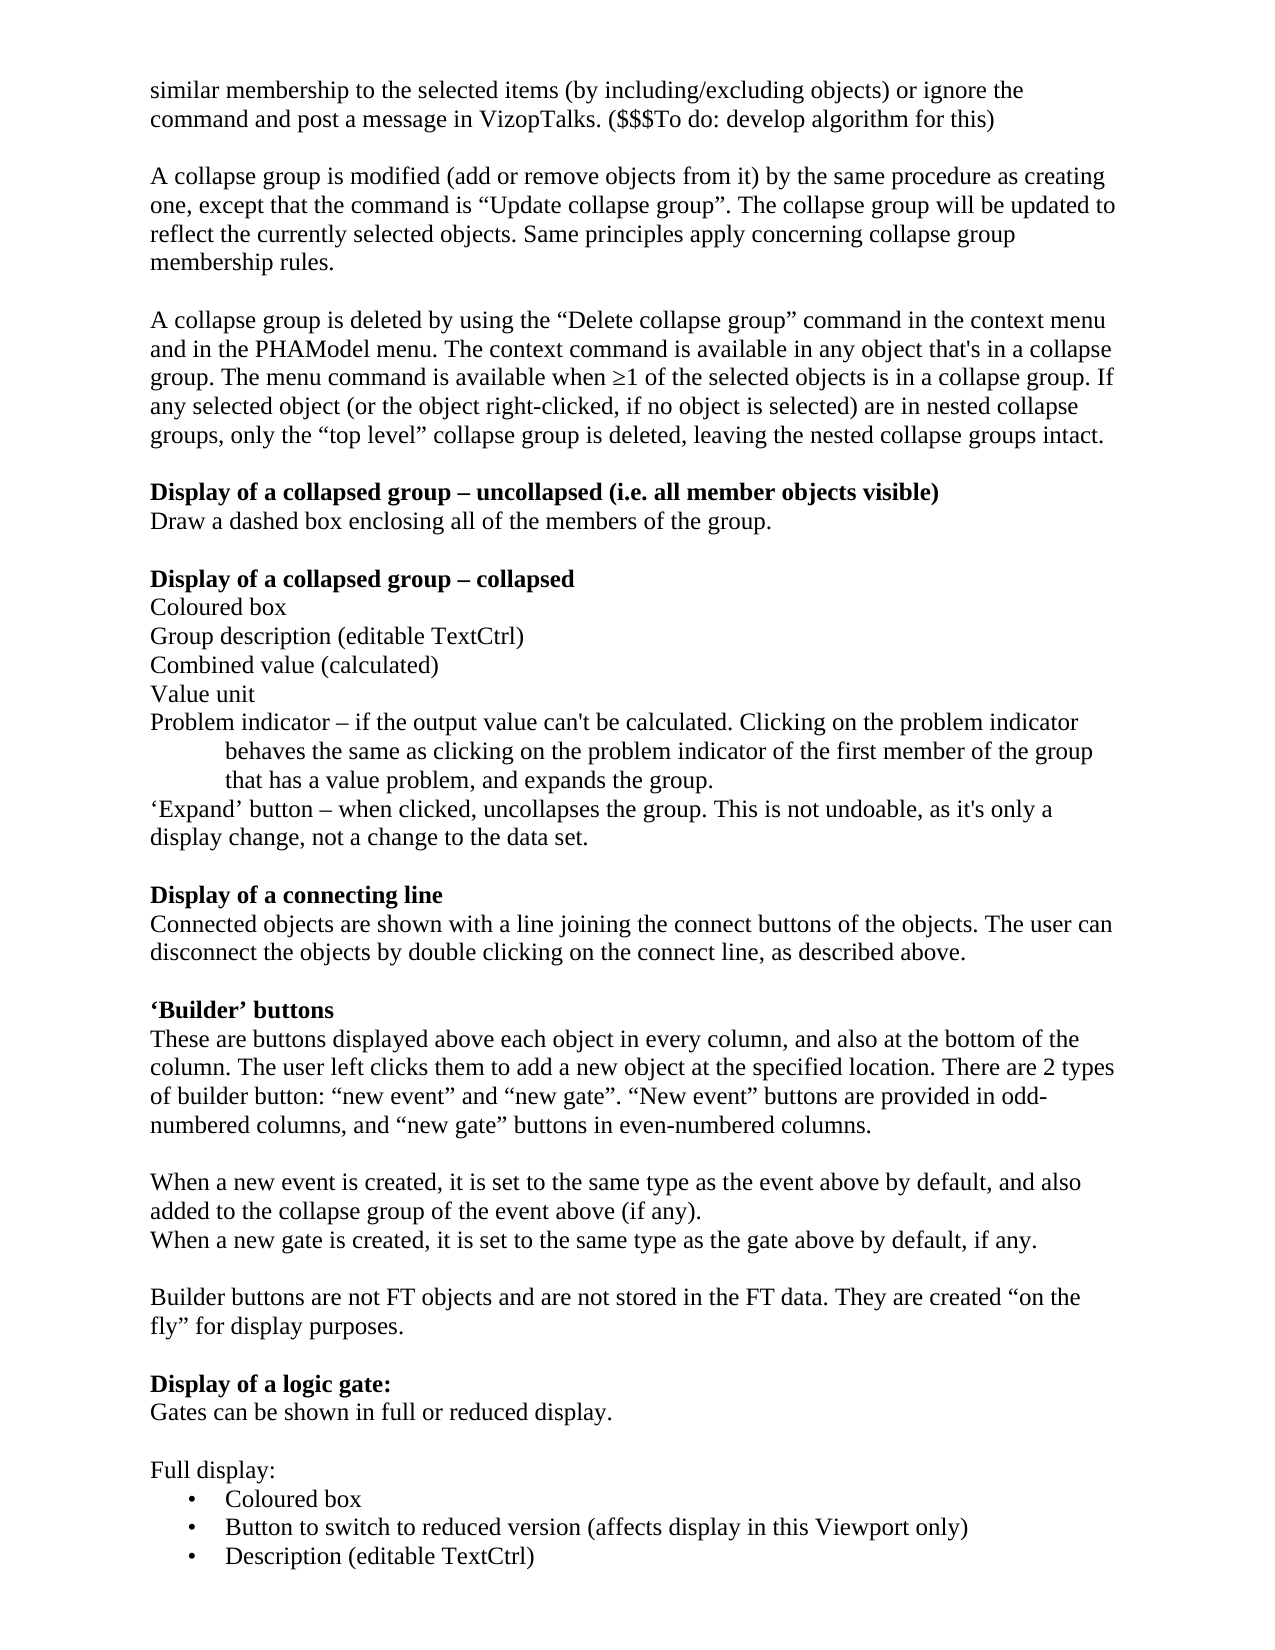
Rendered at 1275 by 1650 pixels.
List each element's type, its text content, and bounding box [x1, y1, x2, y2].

text A collapse group is deleted by using the “Delete collapse group” command in the context menu and in the PHAModel menu. The context command is available in any object that's in a collapse group. The menu command is available when ≥1 of the selected objects is in a collapse group. If any selected object (or the object right-clicked, if no object is selected) are in nested collapse groups, only the “top level” collapse group is deleted, leaving the nested collapse groups intact. [150, 305, 1125, 449]
text When a new event is created, it is set to the same type as the event above by default, and also added to the collapse group of the event above (if any). [150, 1167, 1125, 1225]
text Value unit [150, 679, 1125, 707]
text A collapse group is modified (add or remove objects from it) by the same procedure as creating one, except that the command is “Update collapse group”. The collapse group will be updated to reflect the currently selected objects. Same principles apply concerning collapse group membership rules. [150, 161, 1125, 276]
list Coloured box [187, 1484, 1125, 1512]
text ‘Builder’ buttons [150, 995, 1125, 1024]
text Display of a connecting line [150, 880, 1125, 909]
text similar membership to the selected items (by including/excluding objects) or ignore the command and post a message in VizopTalks. ($$$To do: develop algorithm for this) [150, 75, 1125, 132]
text Display of a collapsed group – collapsed [150, 564, 1125, 592]
text ‘Expand’ button – when clicked, uncollapses the group. This is not undoable, as it's only a display change, not a change to the data set. [150, 794, 1125, 851]
text Display of a collapsed group – uncollapsed (i.e. all member objects visible) [150, 477, 1125, 506]
text Coloured box [150, 592, 1125, 621]
text Full display: [150, 1455, 1125, 1484]
text Draw a dashed box enclosing all of the members of the group. [150, 506, 1125, 535]
list Description (editable TextCtrl) [187, 1541, 1125, 1570]
text When a new gate is created, it is set to the same type as the gate above by default, if any. [150, 1225, 1125, 1254]
text These are buttons displayed above each object in every column, and also at the bottom of the column. The user left clicks them to add a new object at the specified location. There are 2 types of builder button: “new event” and “new gate”. “New event” buttons are provided in odd-numbered columns, and “new gate” buttons in even-numbered columns. [150, 1024, 1125, 1139]
text Problem indicator – if the output value can't be calculated. Clicking on the problem indicator behaves the same as clicking on the problem indicator of the first member of the group that has a value problem, and expands the group. [150, 707, 1125, 794]
text Connected objects are shown with a line joining the connect buttons of the objects. The user can disconnect the objects by double clicking on the connect line, as described above. [150, 909, 1125, 966]
text Display of a logic gate: [150, 1369, 1125, 1397]
text Gates can be shown in full or reduced display. [150, 1397, 1125, 1426]
list Button to switch to reduced version (affects display in this Viewport only) [187, 1512, 1125, 1541]
text Combined value (calculated) [150, 650, 1125, 679]
text Group description (editable TextCtrl) [150, 621, 1125, 650]
text Builder buttons are not FT objects and are not stored in the FT data. They are created “on the fly” for display purposes. [150, 1282, 1125, 1340]
